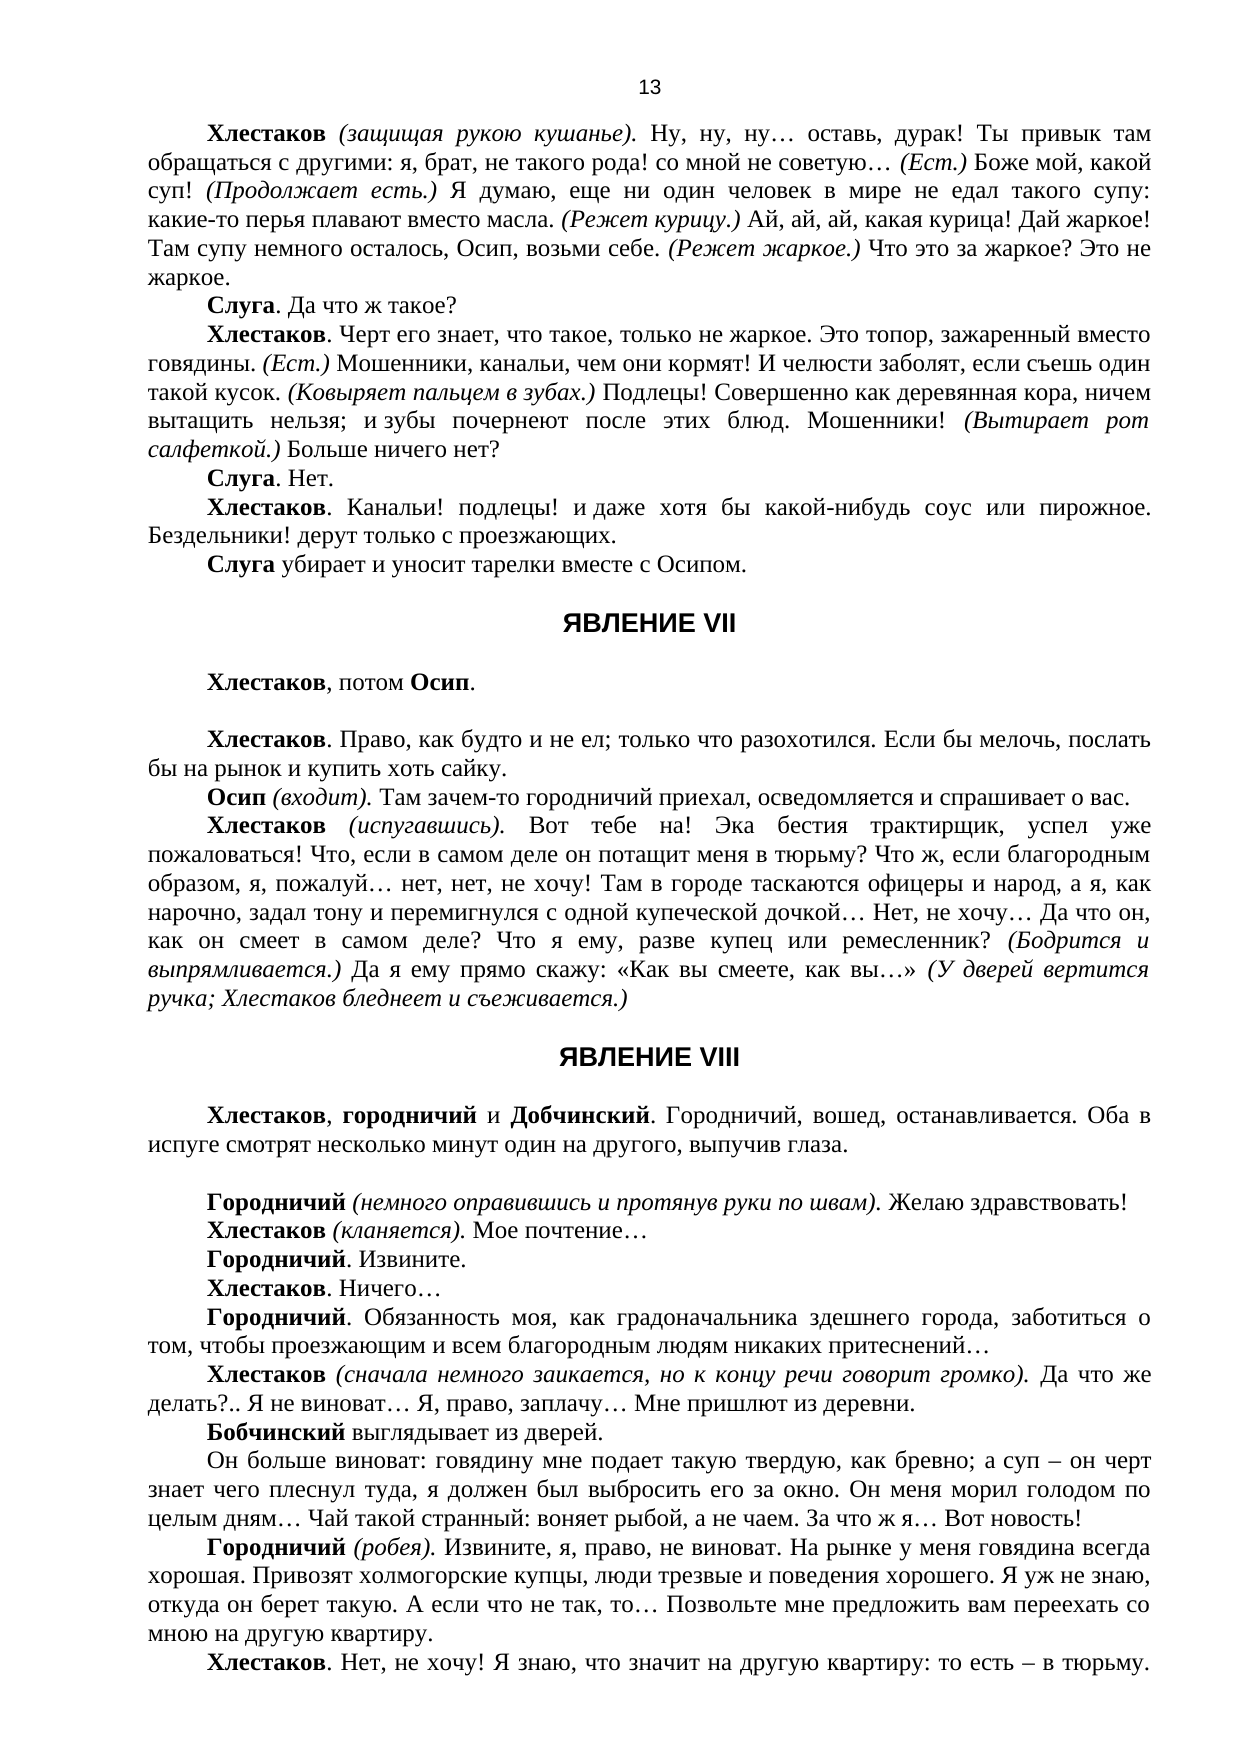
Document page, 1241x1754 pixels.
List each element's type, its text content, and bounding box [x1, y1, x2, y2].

text Хлестаков (сначала немного заикается, но к концу речи говорит громко). Да что же делать?.. Я не виноват… Я, право, заплачу… Мне пришлют из деревни. [148, 1359, 1152, 1417]
text Осип (входит). Там зачем‑то городничий приехал, осведомляется и спрашивает о вас. [148, 782, 1152, 811]
text Хлестаков. Черт его знает, что такое, только не жаркое. Это топор, зажаренный вместо говядины. (Ест.) Мошенники, канальи, чем они кормят! И челюсти заболят, если съешь один такой кусок. (Ковыряет пальцем в зубах.) Подлецы! Совершенно как деревянная кора, ничем вытащить нельзя; и зубы почернеют после этих блюд. Мошенники! (Вытирает рот салфеткой.) Больше ничего нет? [148, 319, 1152, 463]
text Бобчинский выглядывает из дверей. [148, 1417, 1152, 1446]
text Хлестаков (кланяется). Мое почтение… [148, 1216, 1152, 1244]
text Городничий. Извините. [148, 1244, 1152, 1273]
text Хлестаков. Канальи! подлецы! и даже хотя бы какой‑нибудь соус или пирожное. Бездельники! дерут только с проезжающих. [148, 492, 1152, 549]
text Хлестаков (защищая рукою кушанье). Ну, ну, ну… оставь, дурак! Ты привык там обращаться с другими: я, брат, не такого рода! со мной не советую… (Ест.) Боже мой, какой суп! (Продолжает есть.) Я думаю, еще ни один человек в мире не едал такого супу: какие‑то перья плавают вместо масла. (Режет курицу.) Ай, ай, ай, какая курица! Дай жаркое! Там супу немного осталось, Осип, возьми себе. (Режет жаркое.) Что это за жаркое? Это не жаркое. [148, 118, 1152, 291]
text Слуга. Да что ж такое? [148, 291, 1152, 319]
text Хлестаков, потом Осип. [148, 667, 1152, 696]
text Хлестаков (испугавшись). Вот тебе на! Эка бестия трактирщик, успел уже пожаловаться! Что, если в самом деле он потащит меня в тюрьму? Что ж, если благородным образом, я, пожалуй… нет, нет, не хочу! Там в городе таскаются офицеры и народ, а я, как нарочно, задал тону и перемигнулся с одной купеческой дочкой… Нет, не хочу… Да что он, как он смеет в самом деле? Что я ему, разве купец или ремесленник? (Бодрится и выпрямливается.) Да я ему прямо скажу: «Как вы смеете, как вы…» (У дверей вертится ручка; Хлестаков бледнеет и съеживается.) [148, 811, 1152, 1012]
text Хлестаков. Нет, не хочу! Я знаю, что значит на другую квартиру: то есть – в тюрьму. [148, 1647, 1152, 1676]
text Он больше виноват: говядину мне подает такую твердую, как бревно; а суп – он черт знает чего плеснул туда, я должен был выбросить его за окно. Он меня морил голодом по целым дням… Чай такой странный: воняет рыбой, а не чаем. За что ж я… Вот новость! [148, 1446, 1152, 1532]
text Городничий (робея). Извините, я, право, не виноват. На рынке у меня говядина всегда хорошая. Привозят холмогорские купцы, люди трезвые и поведения хорошего. Я уж не знаю, откуда он берет такую. А если что не так, то… Позвольте мне предложить вам переехать со мною на другую квартиру. [148, 1532, 1152, 1647]
text Городничий. Обязанность моя, как градоначальника здешнего города, заботиться о том, чтобы проезжающим и всем благородным людям никаких притеснений… [148, 1302, 1152, 1359]
text Хлестаков. Ничего… [148, 1273, 1152, 1302]
subtitle ЯВЛЕНИЕ VIII [148, 1041, 1152, 1072]
text Слуга убирает и уносит тарелки вместе с Осипом. [148, 549, 1152, 578]
text Городничий (немного оправившись и протянув руки по швам). Желаю здравствовать! [148, 1187, 1152, 1216]
text Слуга. Нет. [148, 463, 1152, 492]
text Хлестаков, городничий и Добчинский. Городничий, вошед, останавливается. Оба в испуге смотрят несколько минут один на другого, выпучив глаза. [148, 1101, 1152, 1158]
text Хлестаков. Право, как будто и не ел; только что разохотился. Если бы мелочь, послать бы на рынок и купить хоть сайку. [148, 724, 1152, 782]
subtitle ЯВЛЕНИЕ VII [148, 607, 1152, 638]
